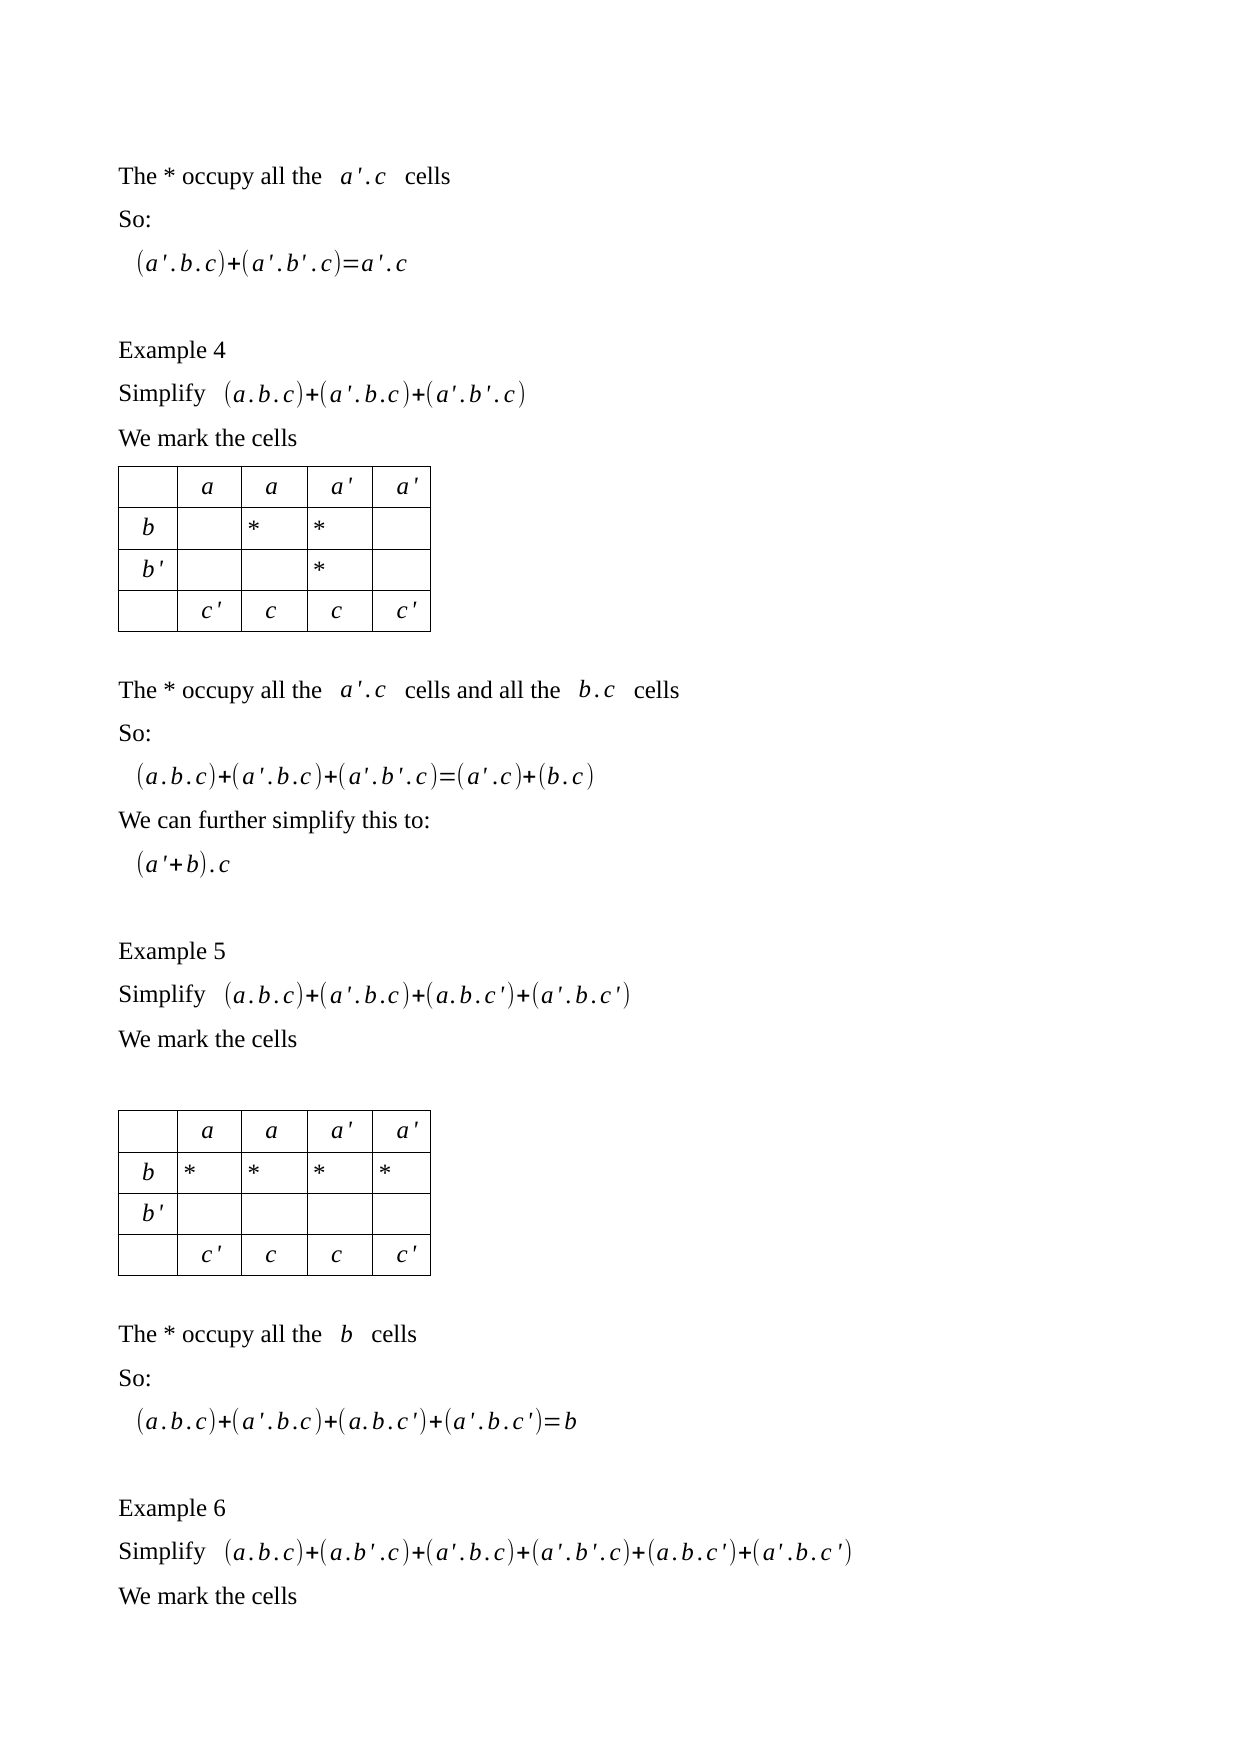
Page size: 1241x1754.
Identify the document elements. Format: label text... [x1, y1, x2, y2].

table_cell [373, 1235, 430, 1275]
table_cell [119, 591, 177, 631]
table_header [242, 467, 307, 507]
text Simplify [118, 1536, 1122, 1567]
table_cell [373, 1194, 430, 1234]
table_header [119, 1111, 177, 1152]
table_header [308, 467, 372, 507]
table_cell [373, 550, 430, 590]
text The * occupy all thecells [118, 161, 1122, 190]
text Example 5 [118, 936, 1122, 965]
table_cell * [242, 1153, 307, 1193]
table_cell [373, 508, 430, 548]
table_cell [119, 1194, 177, 1234]
text Example 6 [118, 1493, 1122, 1522]
table_cell * [373, 1153, 430, 1193]
table_cell [242, 1235, 307, 1275]
table_cell [178, 550, 241, 590]
table_header [178, 467, 241, 507]
table_cell [308, 1194, 372, 1234]
table_cell [119, 508, 177, 548]
table_header [373, 467, 430, 507]
table_header [242, 1111, 307, 1152]
table_header [119, 467, 177, 507]
text We mark the cells [118, 1581, 1122, 1610]
table_cell * [308, 1153, 372, 1193]
text So: [118, 1363, 1122, 1391]
table_cell * [242, 508, 307, 548]
table_cell [242, 550, 307, 590]
text Simplify [118, 378, 1122, 408]
table_header [178, 1111, 241, 1152]
table_cell [119, 1235, 177, 1275]
table_cell [242, 591, 307, 631]
table_cell [308, 1235, 372, 1275]
table_cell [119, 550, 177, 590]
table_cell [308, 591, 372, 631]
text So: [118, 718, 1122, 747]
table_cell [119, 1153, 177, 1193]
text Simplify [118, 979, 1122, 1010]
table_header [373, 1111, 430, 1152]
table_cell [178, 591, 241, 631]
table_cell [178, 1235, 241, 1275]
table_cell [178, 508, 241, 548]
text The * occupy all thecells and all thecells [118, 675, 1122, 704]
table_cell [242, 1194, 307, 1234]
text Example 4 [118, 335, 1122, 364]
text So: [118, 204, 1122, 233]
text The * occupy all thecells [118, 1319, 1122, 1348]
table_cell * [308, 550, 372, 590]
table_cell * [178, 1153, 241, 1193]
text We mark the cells [118, 1024, 1122, 1053]
table_cell * [308, 508, 372, 548]
table_cell [178, 1194, 241, 1234]
text We can further simplify this to: [118, 806, 1122, 834]
text We mark the cells [118, 423, 1122, 452]
table_header [308, 1111, 372, 1152]
table_cell [373, 591, 430, 631]
